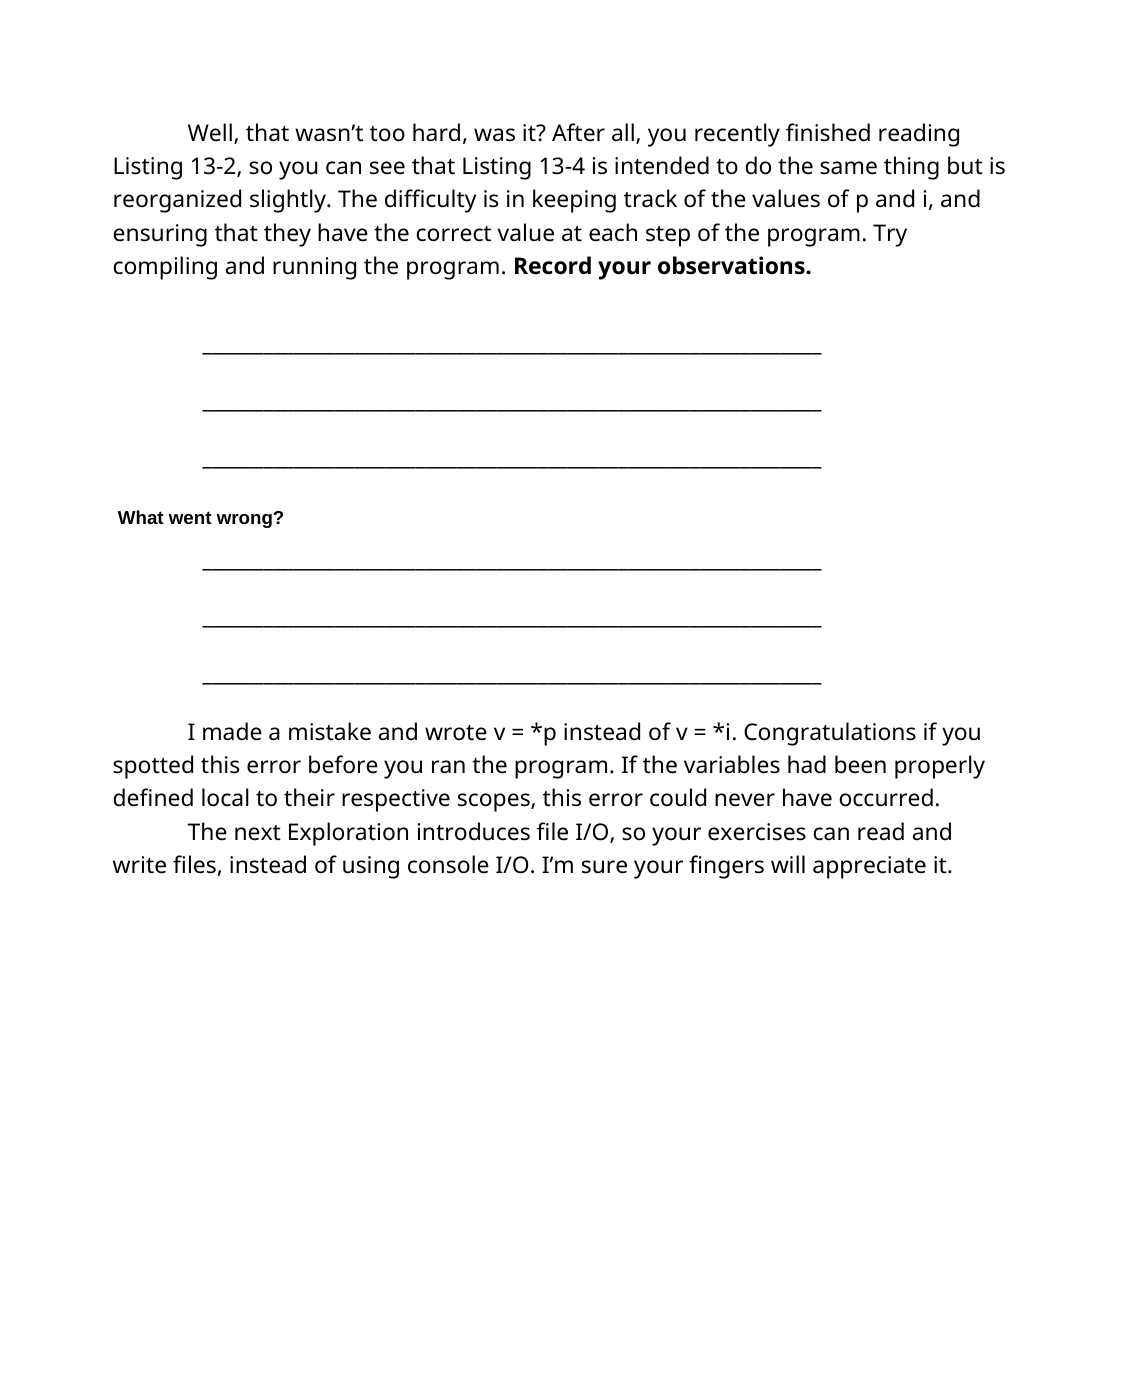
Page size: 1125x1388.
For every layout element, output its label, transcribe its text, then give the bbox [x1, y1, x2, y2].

list _____________________________________________________________ [202, 600, 1012, 631]
list _____________________________________________________________ [202, 657, 1012, 688]
list _____________________________________________________________ [202, 384, 1012, 415]
text I made a mistake and wrote v = *p instead of v = *i. Congratulations if you spotted this error before you ran the program. If the variables had been properly defined local to their respective scopes, this error could never have occurred. [112, 714, 1012, 814]
text The next Exploration introduces file I/O, so your exercises can read and write files, instead of using console I/O. I’m sure your fingers will appreciate it. [112, 814, 1012, 880]
text What went wrong? [112, 497, 1012, 531]
list _____________________________________________________________ [202, 543, 1012, 574]
list _____________________________________________________________ [202, 441, 1012, 472]
text Well, that wasn’t too hard, was it? After all, you recently finished reading Listing 13-2, so you can see that Listing 13-4 is intended to do the same thing but is reorganized slightly. The difficulty is in keeping track of the values of p and i, and ensuring that they have the correct value at each step of the program. Try compiling and running the program. Record your observations. [112, 115, 1012, 281]
list _____________________________________________________________ [202, 327, 1012, 358]
